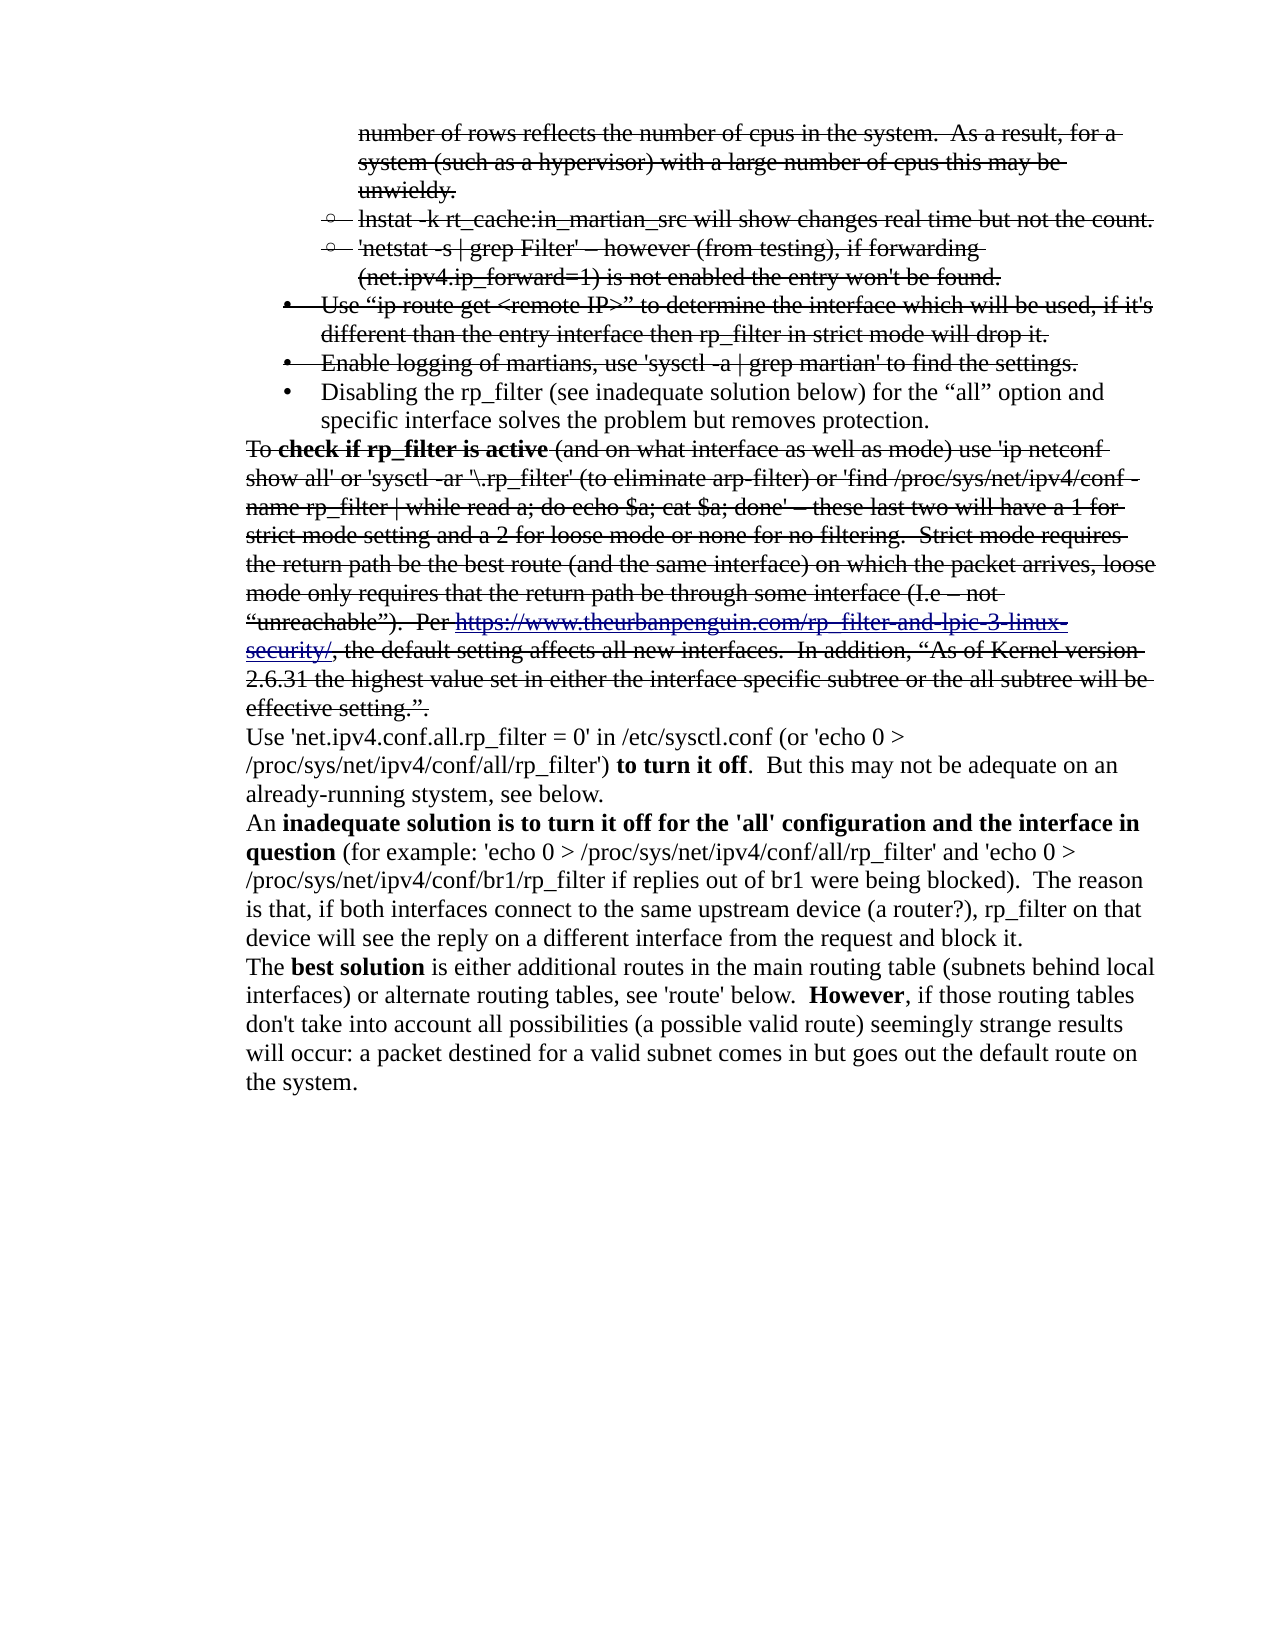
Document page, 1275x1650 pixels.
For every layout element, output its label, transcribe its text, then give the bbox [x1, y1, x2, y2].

list Enable logging of martians, use 'sysctl -a | grep martian' to find the settings. [283, 348, 1157, 377]
list number of rows reflects the number of cpus in the system. As a result, for a system (such as a hypervisor) with a large number of cpus this may be unwieldy. [321, 118, 1157, 204]
list Use “ip route get <remote IP>” to determine the interface which will be used, if it's different than the entry interface then rp_filter in strict mode will drop it. [283, 291, 1157, 348]
text An inadequate solution is to turn it off for the 'all' configuration and the interface in question (for example: 'echo 0 > /proc/sys/net/ipv4/conf/all/rp_filter' and 'echo 0 > /proc/sys/net/ipv4/conf/br1/rp_filter if replies out of br1 were being blocked). The reason is that, if both interfaces connect to the same upstream device (a router?), rp_filter on that device will see the reply on a different interface from the request and block it. [246, 808, 1157, 952]
text Use 'net.ipv4.conf.all.rp_filter = 0' in /etc/sysctl.conf (or 'echo 0 > /proc/sys/net/ipv4/conf/all/rp_filter') to turn it off. But this may not be adequate on an already-running stystem, see below. [246, 722, 1157, 808]
list Disabling the rp_filter (see inadequate solution below) for the “all” option and specific interface solves the problem but removes protection. [283, 377, 1157, 434]
list lnstat -k rt_cache:in_martian_src will show changes real time but not the count. [321, 204, 1157, 233]
list 'netstat -s | grep Filter' – however (from testing), if forwarding (net.ipv4.ip_forward=1) is not enabled the entry won't be found. [321, 233, 1157, 291]
text To check if rp_filter is active (and on what interface as well as mode) use 'ip netconf show all' or 'sysctl -ar '\.rp_filter' (to eliminate arp-filter) or 'find /proc/sys/net/ipv4/conf -name rp_filter | while read a; do echo $a; cat $a; done' – these last two will have a 1 for strict mode setting and a 2 for loose mode or none for no filtering. Strict mode requires the return path be the best route (and the same interface) on which the packet arrives, loose mode only requires that the return path be through some interface (I.e – not “unreachable”). Per https://www.theurbanpenguin.com/rp_filter-and-lpic-3-linux-security/, the default setting affects all new interfaces. In addition, “As of Kernel version 2.6.31 the highest value set in either the interface specific subtree or the all subtree will be effective setting.”. [246, 434, 1157, 722]
text The best solution is either additional routes in the main routing table (subnets behind local interfaces) or alternate routing tables, see 'route' below. However, if those routing tables don't take into account all possibilities (a possible valid route) seemingly strange results will occur: a packet destined for a valid subnet comes in but goes out the default route on the system. [246, 952, 1157, 1096]
